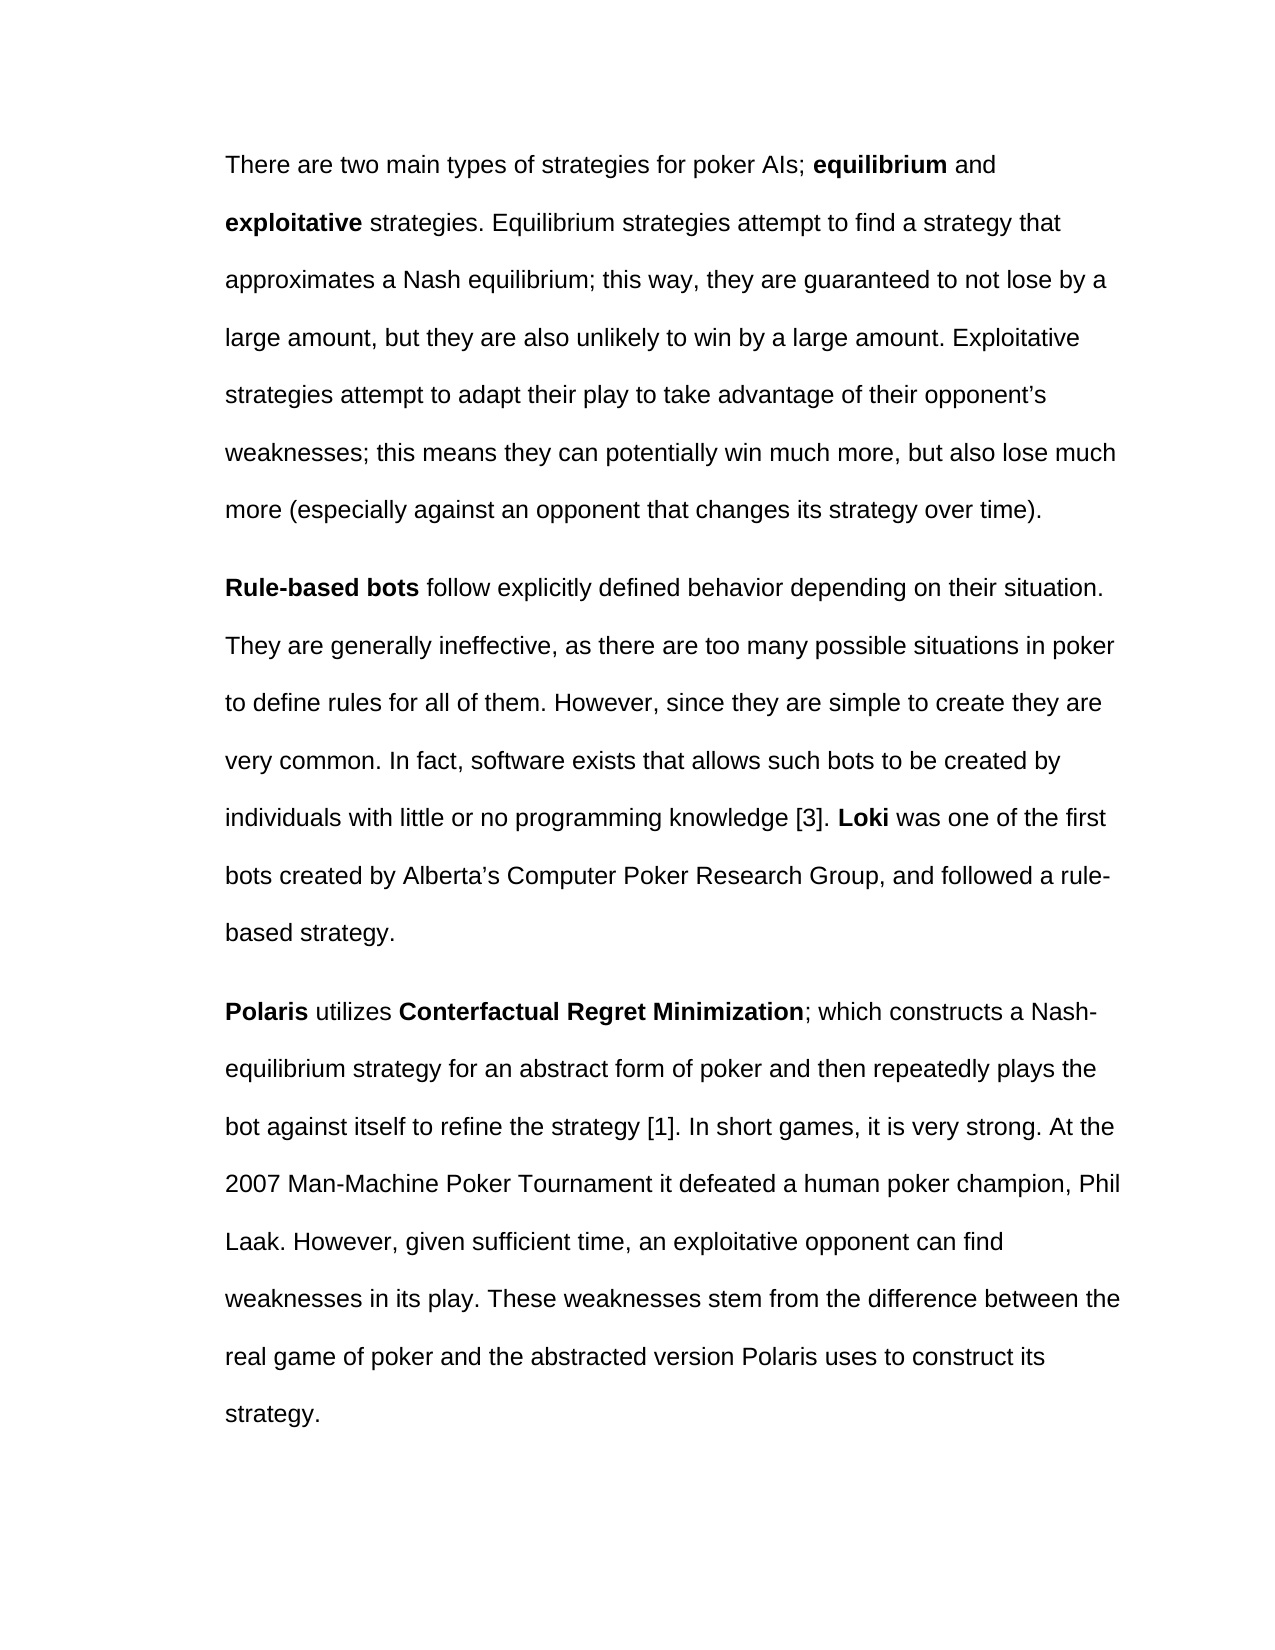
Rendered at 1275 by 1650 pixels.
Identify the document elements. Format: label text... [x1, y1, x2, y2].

text Rule-based bots follow explicitly defined behavior depending on their situation. They are generally ineffective, as there are too many possible situations in poker to define rules for all of them. However, since they are simple to create they are very common. In fact, software exists that allows such bots to be created by individuals with little or no programming knowledge [3]. Loki was one of the first bots created by Alberta’s Computer Poker Research Group, and followed a rule-based strategy. [225, 573, 1125, 947]
text There are two main types of strategies for poker AIs; equilibrium and exploitative strategies. Equilibrium strategies attempt to find a strategy that approximates a Nash equilibrium; this way, they are guaranteed to not lose by a large amount, but they are also unlikely to win by a large amount. Exploitative strategies attempt to adapt their play to take advantage of their opponent’s weaknesses; this means they can potentially win much more, but also lose much more (especially against an opponent that changes its strategy over time). [225, 150, 1125, 524]
text Polaris utilizes Conterfactual Regret Minimization; which constructs a Nash-equilibrium strategy for an abstract form of poker and then repeatedly plays the bot against itself to refine the strategy [1]. In short games, it is very strong. At the 2007 Man-Machine Poker Tournament it defeated a human poker champion, Phil Laak. However, given sufficient time, an exploitative opponent can find weaknesses in its play. These weaknesses stem from the difference between the real game of poker and the abstracted version Polaris uses to construct its strategy. [225, 997, 1125, 1428]
